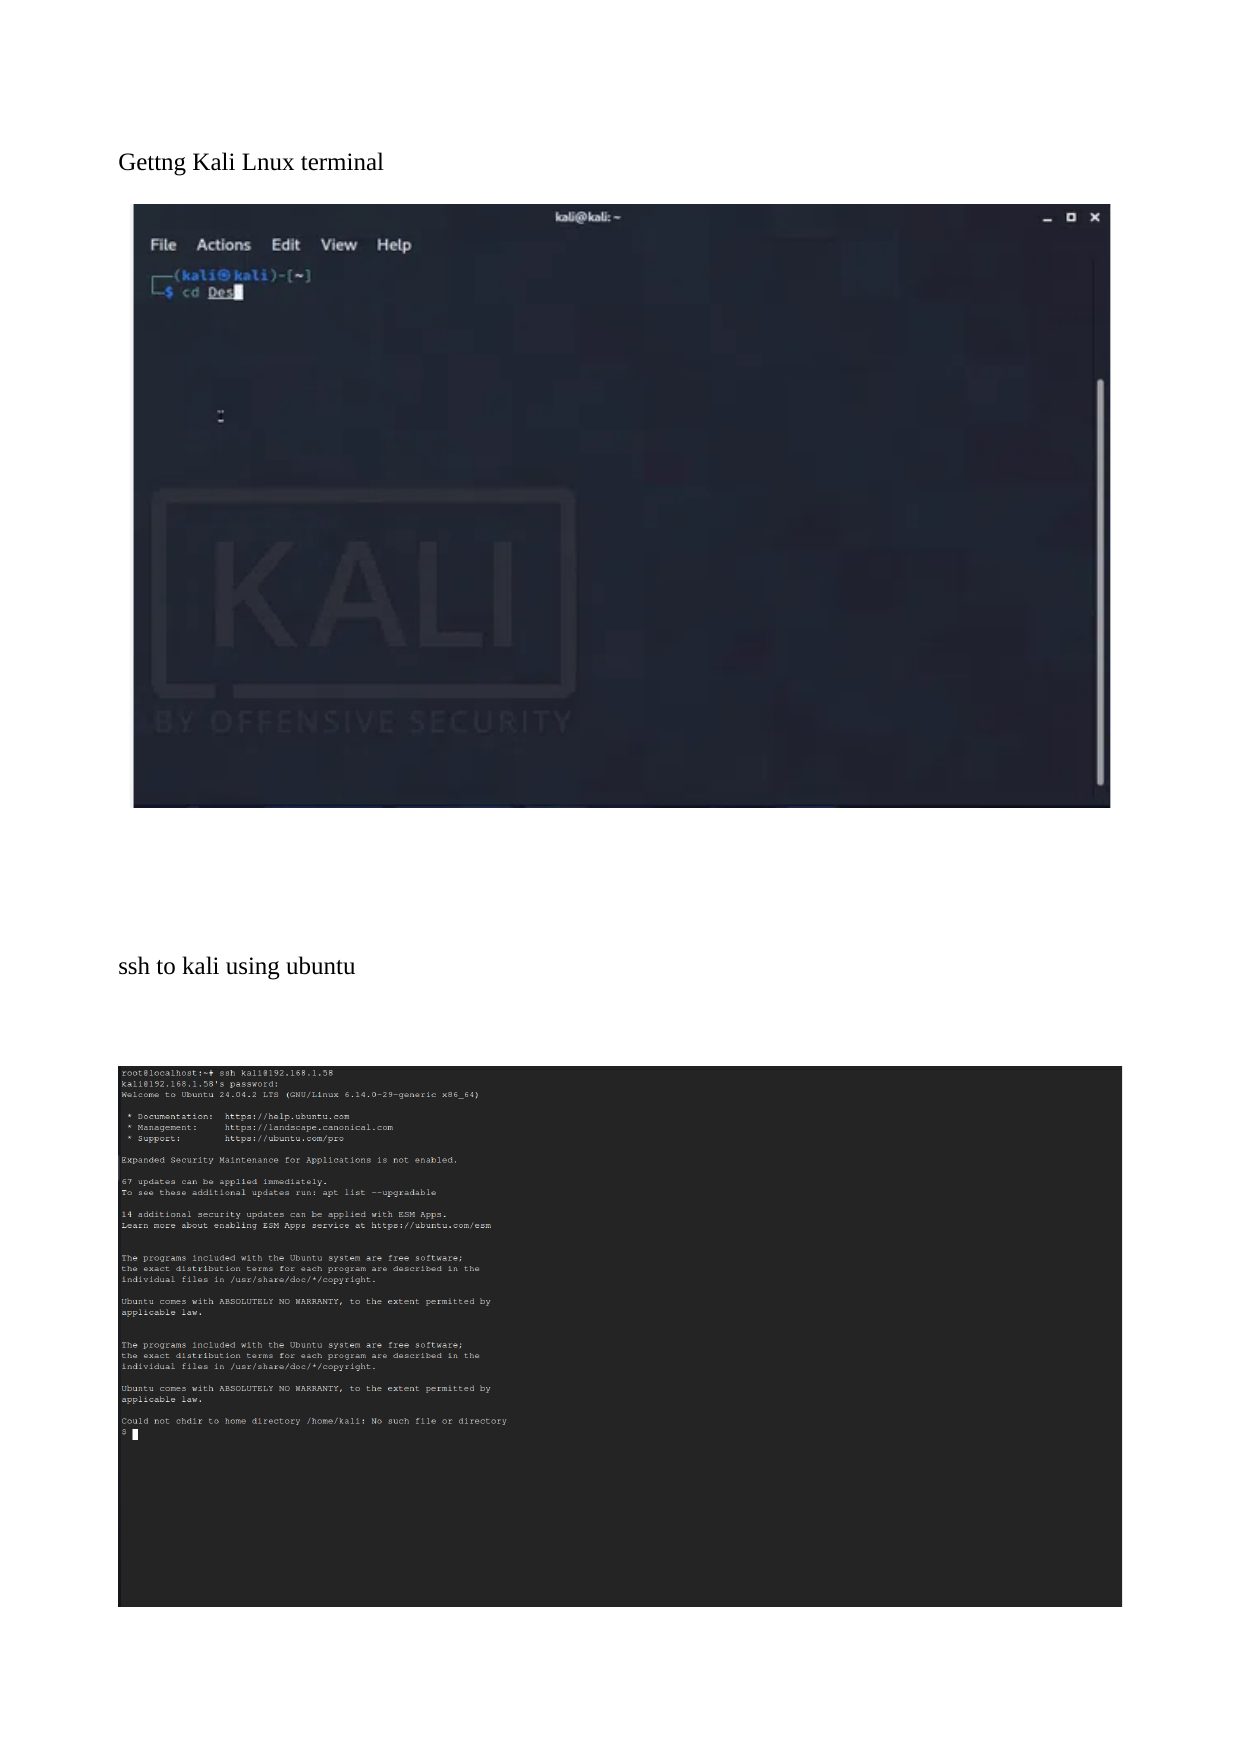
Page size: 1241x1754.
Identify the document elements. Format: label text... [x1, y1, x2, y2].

picture [129, 204, 1111, 808]
picture [118, 1066, 1123, 1607]
text ssh to kali using ubuntu [118, 951, 1122, 980]
text Gettng Kali Lnux terminal [118, 147, 1122, 176]
